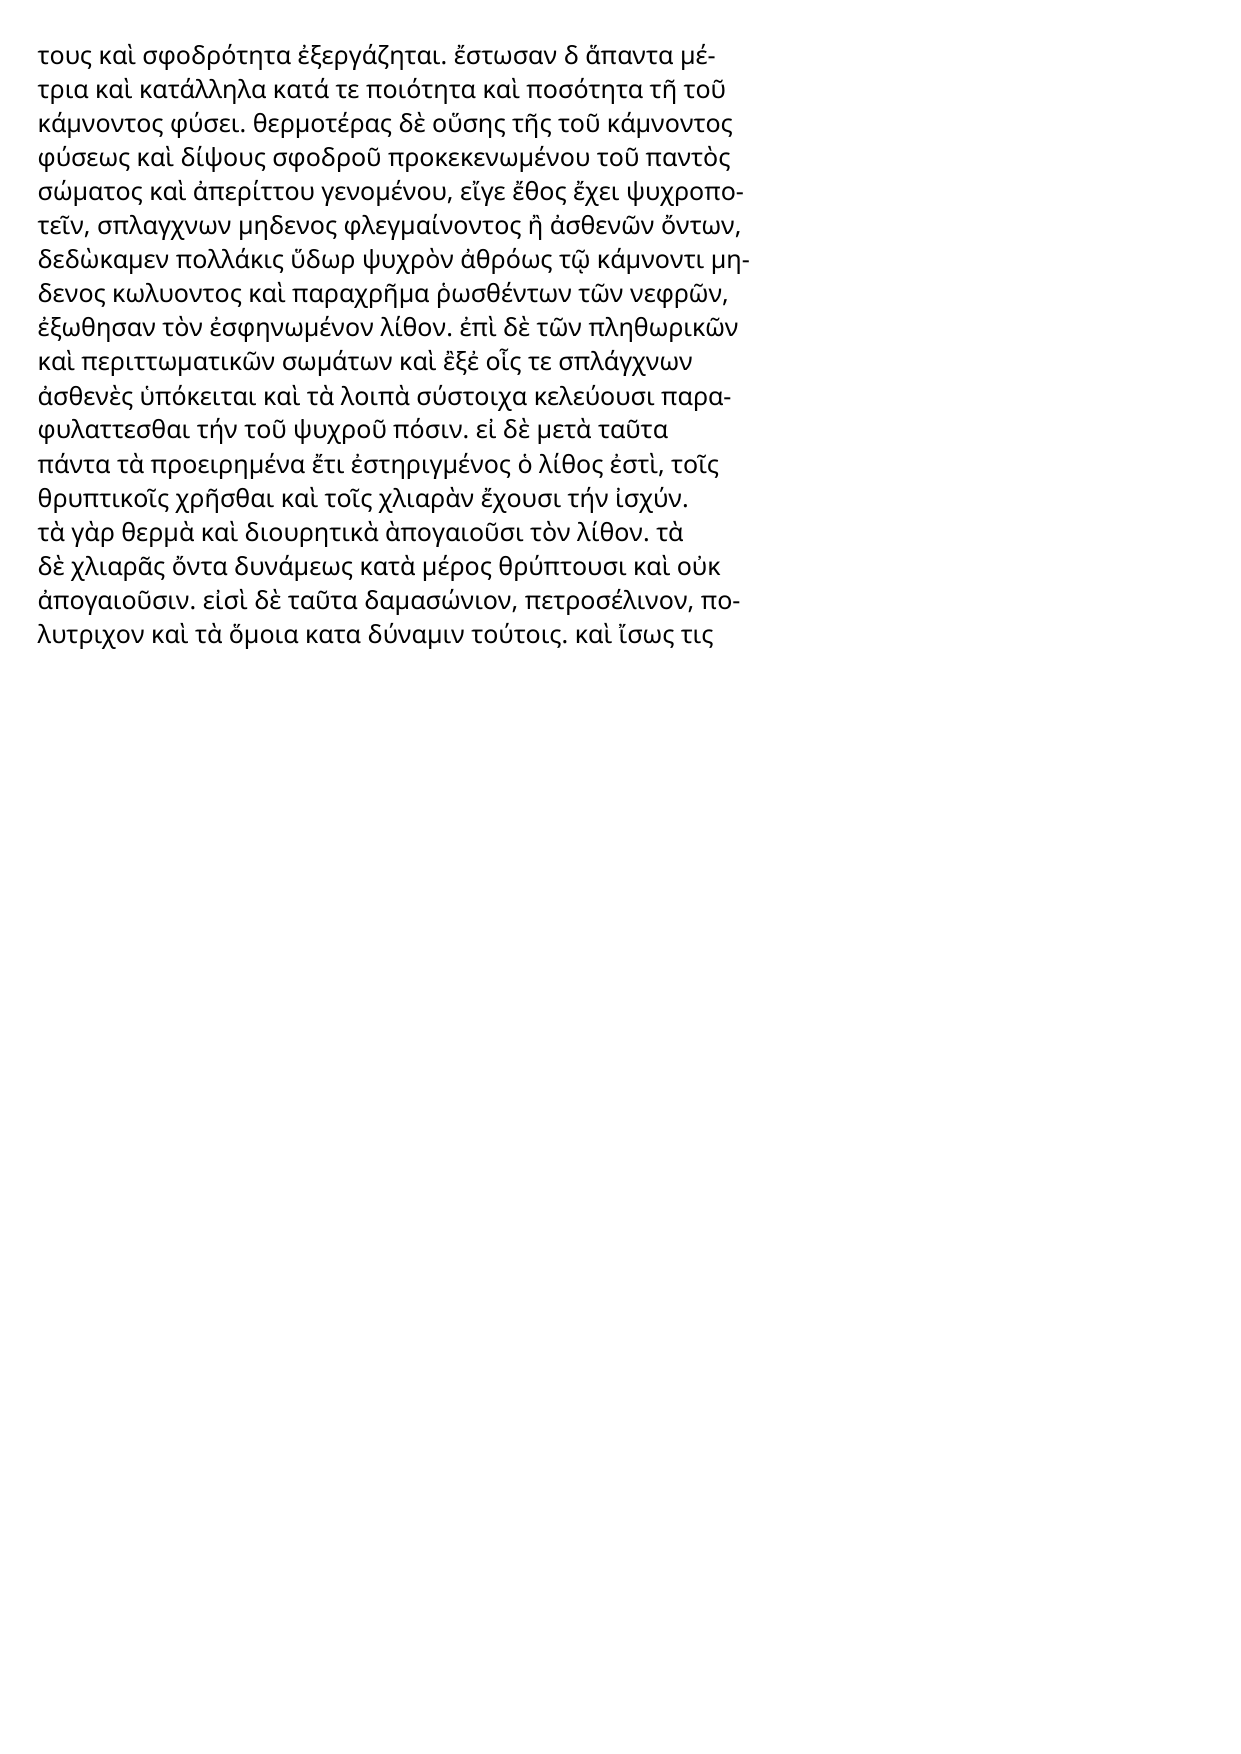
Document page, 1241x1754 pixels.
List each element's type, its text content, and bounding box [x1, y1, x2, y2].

text τους καὶ σφοδρότητα ἐξεργάζηται. ἔστωσαν δ ἅπαντα μέ- τρια καὶ κατάλληλα κατά τε ποιότητα καὶ ποσότητα τῆ τοῦ κάμνοντος φύσει. θερμοτέρας δὲ οὕσης τῆς τοῦ κάμνοντος φύσεως καὶ δίψους σφοδροῦ προκεκενωμένου τοῦ παντὸς σώματος καὶ ἀπερίττου γενομένου, εἴγε ἔθος ἔχει ψυχροπο- τεῖν, σπλαγχνων μηδενος φλεγμαίνοντος ἢ ἀσθενῶν ὄντων, δεδὼκαμεν πολλάκις ὕδωρ ψυχρὸν ἀθρόως τῷ κάμνοντι μη- δενος κωλυοντος καὶ παραχρῆμα ῥωσθέντων τῶν νεφρῶν, ἐξωθησαν τὸν ἐσφηνωμένον λίθον. ἐπὶ δὲ τῶν πληθωρικῶν καὶ περιττωματικῶν σωμάτων καὶ ἒξἐ οἷς τε σπλάγχνων ἀσθενὲς ὑπόκειται καὶ τὰ λοιπὰ σύστοιχα κελεύουσι παρα- φυλαττεσθαι τήν τοῦ ψυχροῦ πόσιν. εἰ δὲ μετὰ ταῦτα πάντα τὰ προειρημένα ἔτι ἐστηριγμένος ὁ λίθος ἐστὶ, τοῖς θρυπτικοῖς χρῆσθαι καὶ τοῖς χλιαρὰν ἔχουσι τήν ἰσχύν. τὰ γὰρ θερμὰ καὶ διουρητικὰ ὰπογαιοῦσι τὸν λίθον. τὰ δὲ χλιαρᾶς ὄντα δυνάμεως κατὰ μέρος θρύπτουσι καὶ οὐκ ἀπογαιοῦσιν. εἰσὶ δὲ ταῦτα δαμασώνιον, πετροσέλινον, πο- λυτριχον καὶ τὰ ὅμοια κατα δύναμιν τούτοις. καὶ ἴσως τις [37, 37, 1203, 651]
